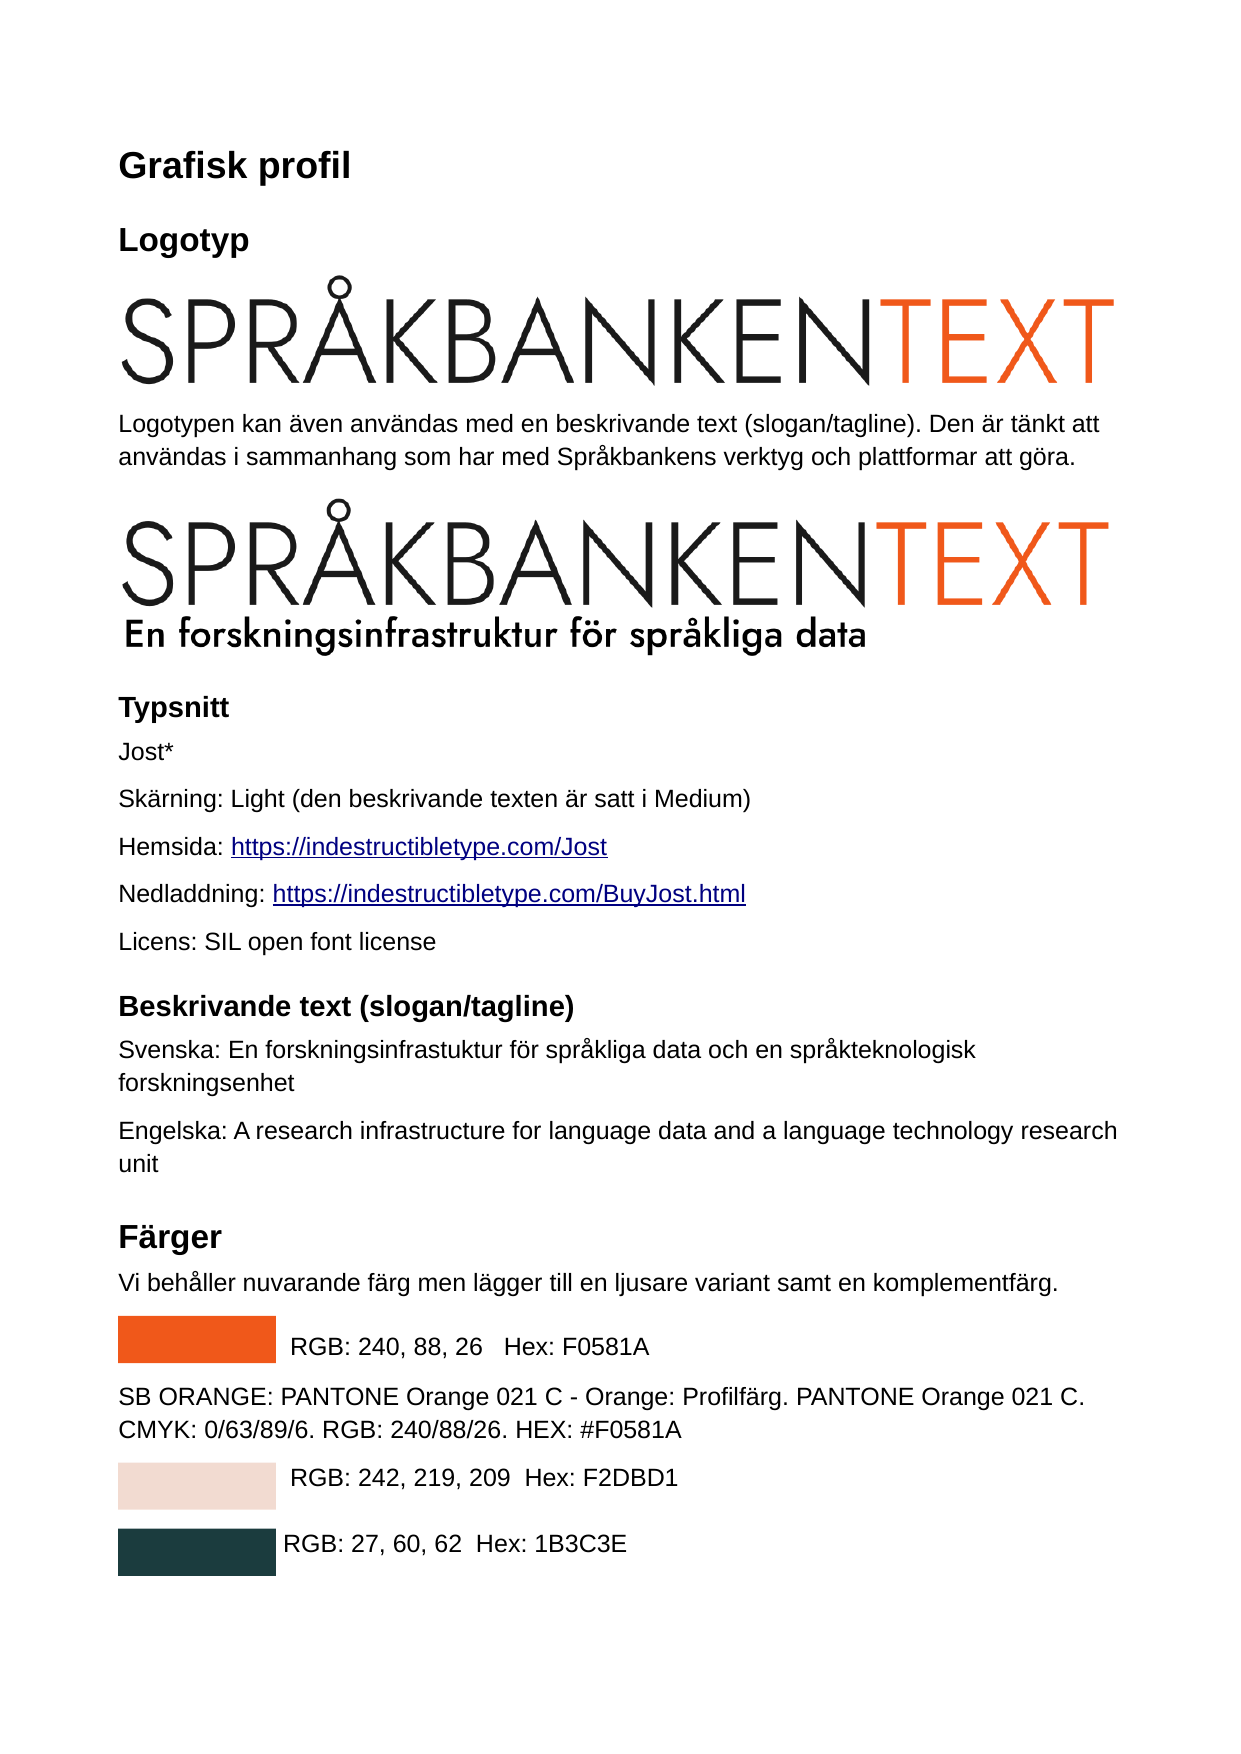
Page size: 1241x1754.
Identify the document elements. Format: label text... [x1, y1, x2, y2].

text Svenska: En forskningsinfrastuktur för språkliga data och en språkteknologisk forskningsenhet [118, 1035, 1122, 1097]
subtitle Färger [118, 1217, 1122, 1256]
text Jost* [118, 737, 1122, 765]
subtitle Grafisk profil [118, 143, 1122, 186]
picture [118, 270, 1123, 390]
subtitle Logotyp [118, 219, 1122, 258]
text Logotypen kan även användas med en beskrivande text (slogan/tagline). Den är tänkt att användas i sammanhang som har med Språkbankens verktyg och plattformar att göra. [118, 409, 1122, 471]
text Vi behåller nuvarande färg men lägger till en ljusare variant samt en komplementfärg. [118, 1268, 1122, 1297]
text RGB: 240, 88, 26 Hex: F0581A [276, 1316, 1122, 1363]
text RGB: 242, 219, 209 Hex: F2DBD1 [276, 1463, 1122, 1510]
picture [118, 489, 1123, 657]
text Hemsida: https://indestructibletype.com/Jost [118, 832, 1122, 861]
text RGB: 27, 60, 62 Hex: 1B3C3E [276, 1529, 1122, 1576]
subtitle Beskrivande text (slogan/tagline) [118, 989, 1122, 1023]
subtitle Typsnitt [118, 691, 1122, 724]
text SB ORANGE: PANTONE Orange 021 C - Orange: Profilfärg. PANTONE Orange 021 C. CMYK: 0/63/89/6. RGB: 240/88/26. HEX: #F0581A [118, 1382, 1122, 1444]
text Skärning: Light (den beskrivande texten är satt i Medium) [118, 784, 1122, 813]
text Nedladdning: https://indestructibletype.com/BuyJost.html [118, 879, 1122, 908]
text Licens: SIL open font license [118, 927, 1122, 956]
text Engelska: A research infrastructure for language data and a language technology research unit [118, 1116, 1122, 1178]
